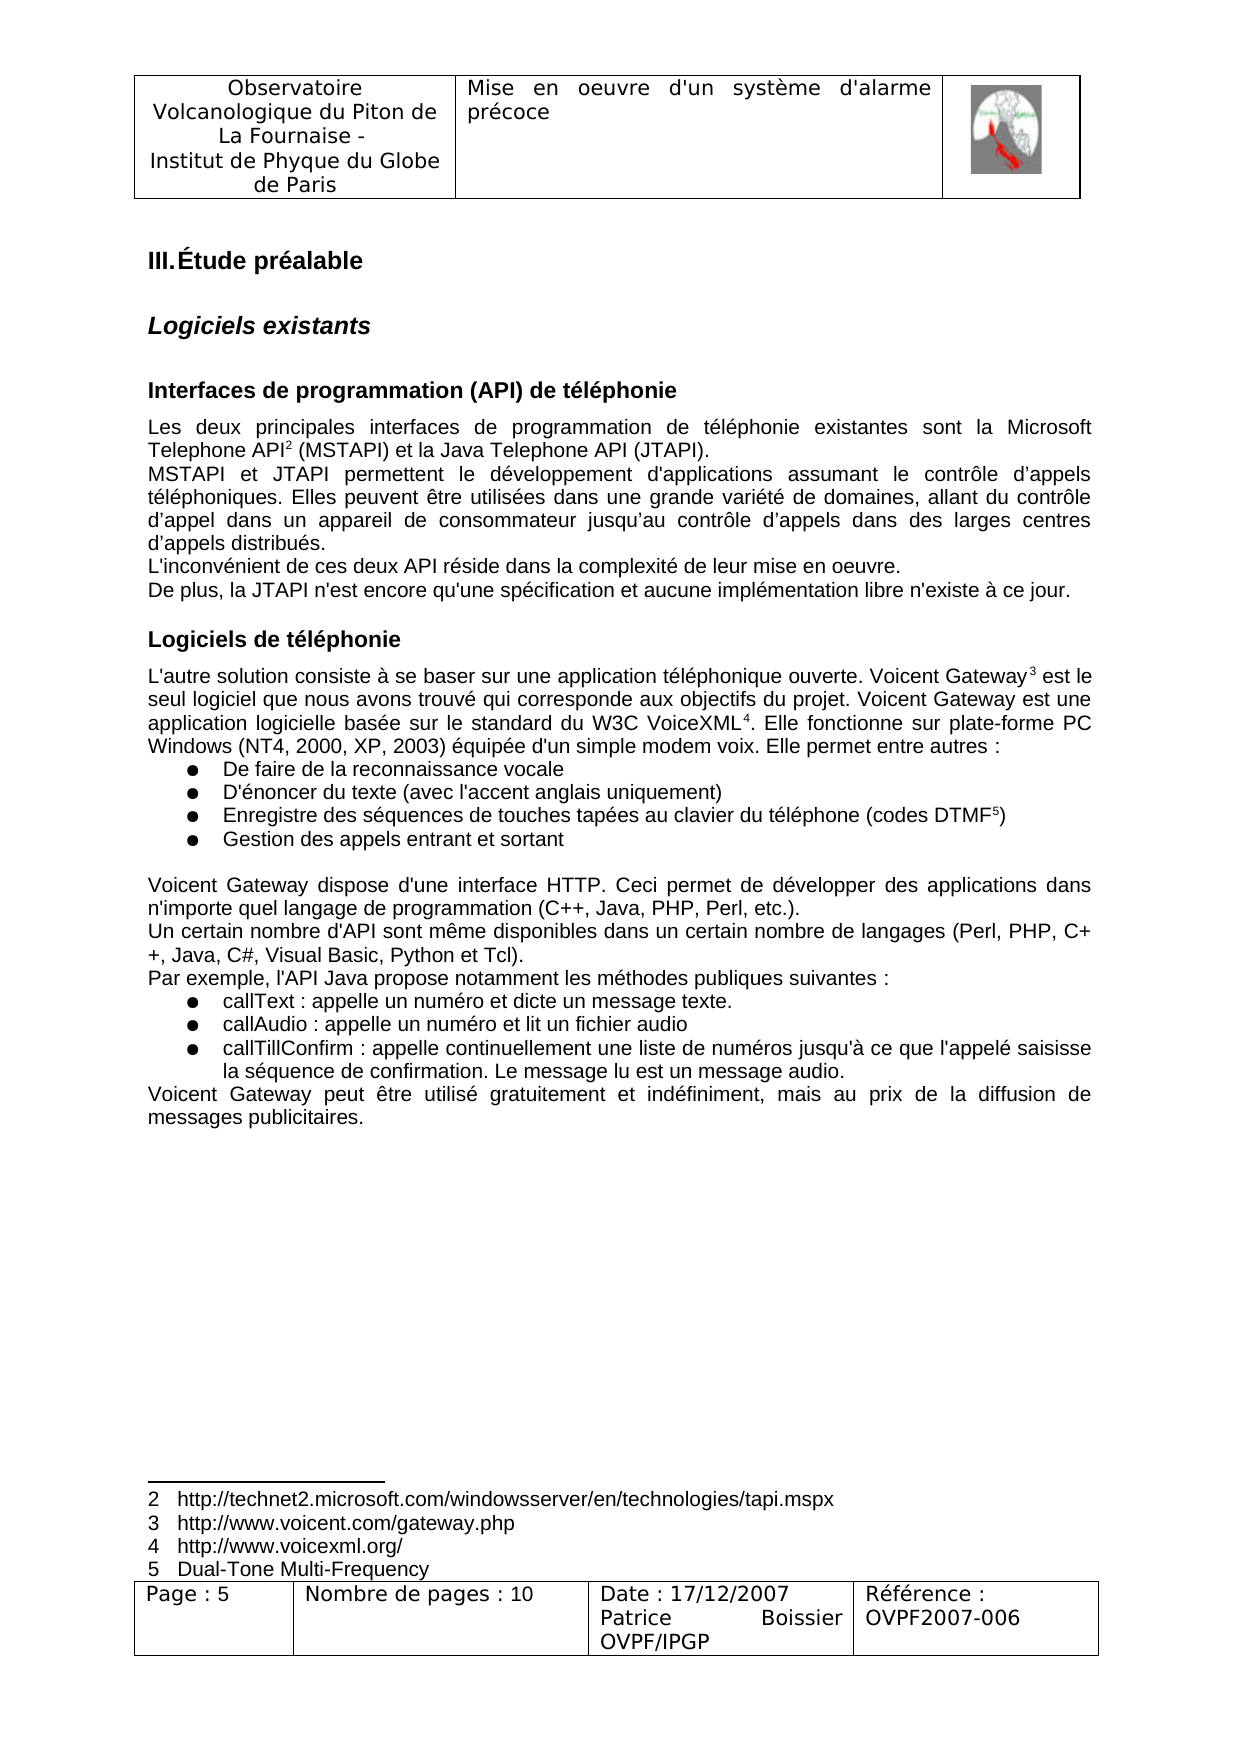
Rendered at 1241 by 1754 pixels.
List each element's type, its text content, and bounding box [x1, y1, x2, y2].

text Voicent Gateway peut être utilisé gratuitement et indéfiniment, mais au prix de la diffusion de messages publicitaires. [148, 1083, 1092, 1129]
subtitle Logiciels de téléphonie [148, 626, 1092, 652]
text De plus, la JTAPI n'est encore qu'une spécification et aucune implémentation libre n'existe à ce jour. [148, 578, 1092, 601]
subtitle Interfaces de programmation (API) de téléphonie [148, 377, 1092, 403]
list callTillConfirm : appelle continuellement une liste de numéros jusqu'à ce que l'appelé saisisse la séquence de confirmation. Le message lu est un message audio. [185, 1036, 1092, 1083]
picture [970, 85, 1042, 174]
text http://www.voicexml.org/ [148, 1534, 1092, 1557]
subtitle Étude préalable [148, 247, 1092, 274]
text MSTAPI et JTAPI permettent le développement d'applications assumant le contrôle d’appels téléphoniques. Elles peuvent être utilisées dans une grande variété de domaines, allant du contrôle d’appel dans un appareil de consommateur jusqu’au contrôle d’appels dans des larges centres d’appels distribués. [148, 462, 1092, 555]
text L'inconvénient de ces deux API réside dans la complexité de leur mise en oeuvre. [148, 555, 1092, 578]
list callAudio : appelle un numéro et lit un fichier audio [185, 1013, 1092, 1036]
subtitle Logiciels existants [148, 312, 1092, 340]
text Voicent Gateway dispose d'une interface HTTP. Ceci permet de développer des applications dans n'importe quel langage de programmation (C++, Java, PHP, Perl, etc.). [148, 874, 1092, 920]
list D'énoncer du texte (avec l'accent anglais uniquement) [185, 781, 1092, 804]
text http://www.voicent.com/gateway.php [148, 1511, 1092, 1534]
list Dual-Tone Multi-Frequency [148, 1557, 1092, 1581]
text Les deux principales interfaces de programmation de téléphonie existantes sont la Microsoft Telephone API (MSTAPI) et la Java Telephone API (JTAPI). [148, 416, 1092, 462]
text Par exemple, l'API Java propose notamment les méthodes publiques suivantes : [148, 967, 1092, 990]
list De faire de la reconnaissance vocale [185, 757, 1092, 781]
text http://technet2.microsoft.com/windowsserver/en/technologies/tapi.mspx [148, 1488, 1092, 1511]
list Gestion des appels entrant et sortant [185, 827, 1092, 850]
list Enregistre des séquences de touches tapées au clavier du téléphone (codes DTMF) [185, 804, 1092, 827]
text Un certain nombre d'API sont même disponibles dans un certain nombre de langages (Perl, PHP, C++, Java, C#, Visual Basic, Python et Tcl). [148, 920, 1092, 967]
text L'autre solution consiste à se baser sur une application téléphonique ouverte. Voicent Gateway est le seul logiciel que nous avons trouvé qui corresponde aux objectifs du projet. Voicent Gateway est une application logicielle basée sur le standard du W3C VoiceXML. Elle fonctionne sur plate-forme PC Windows (NT4, 2000, XP, 2003) équipée d'un simple modem voix. Elle permet entre autres : [148, 664, 1092, 757]
list callText : appelle un numéro et dicte un message texte. [185, 990, 1092, 1013]
